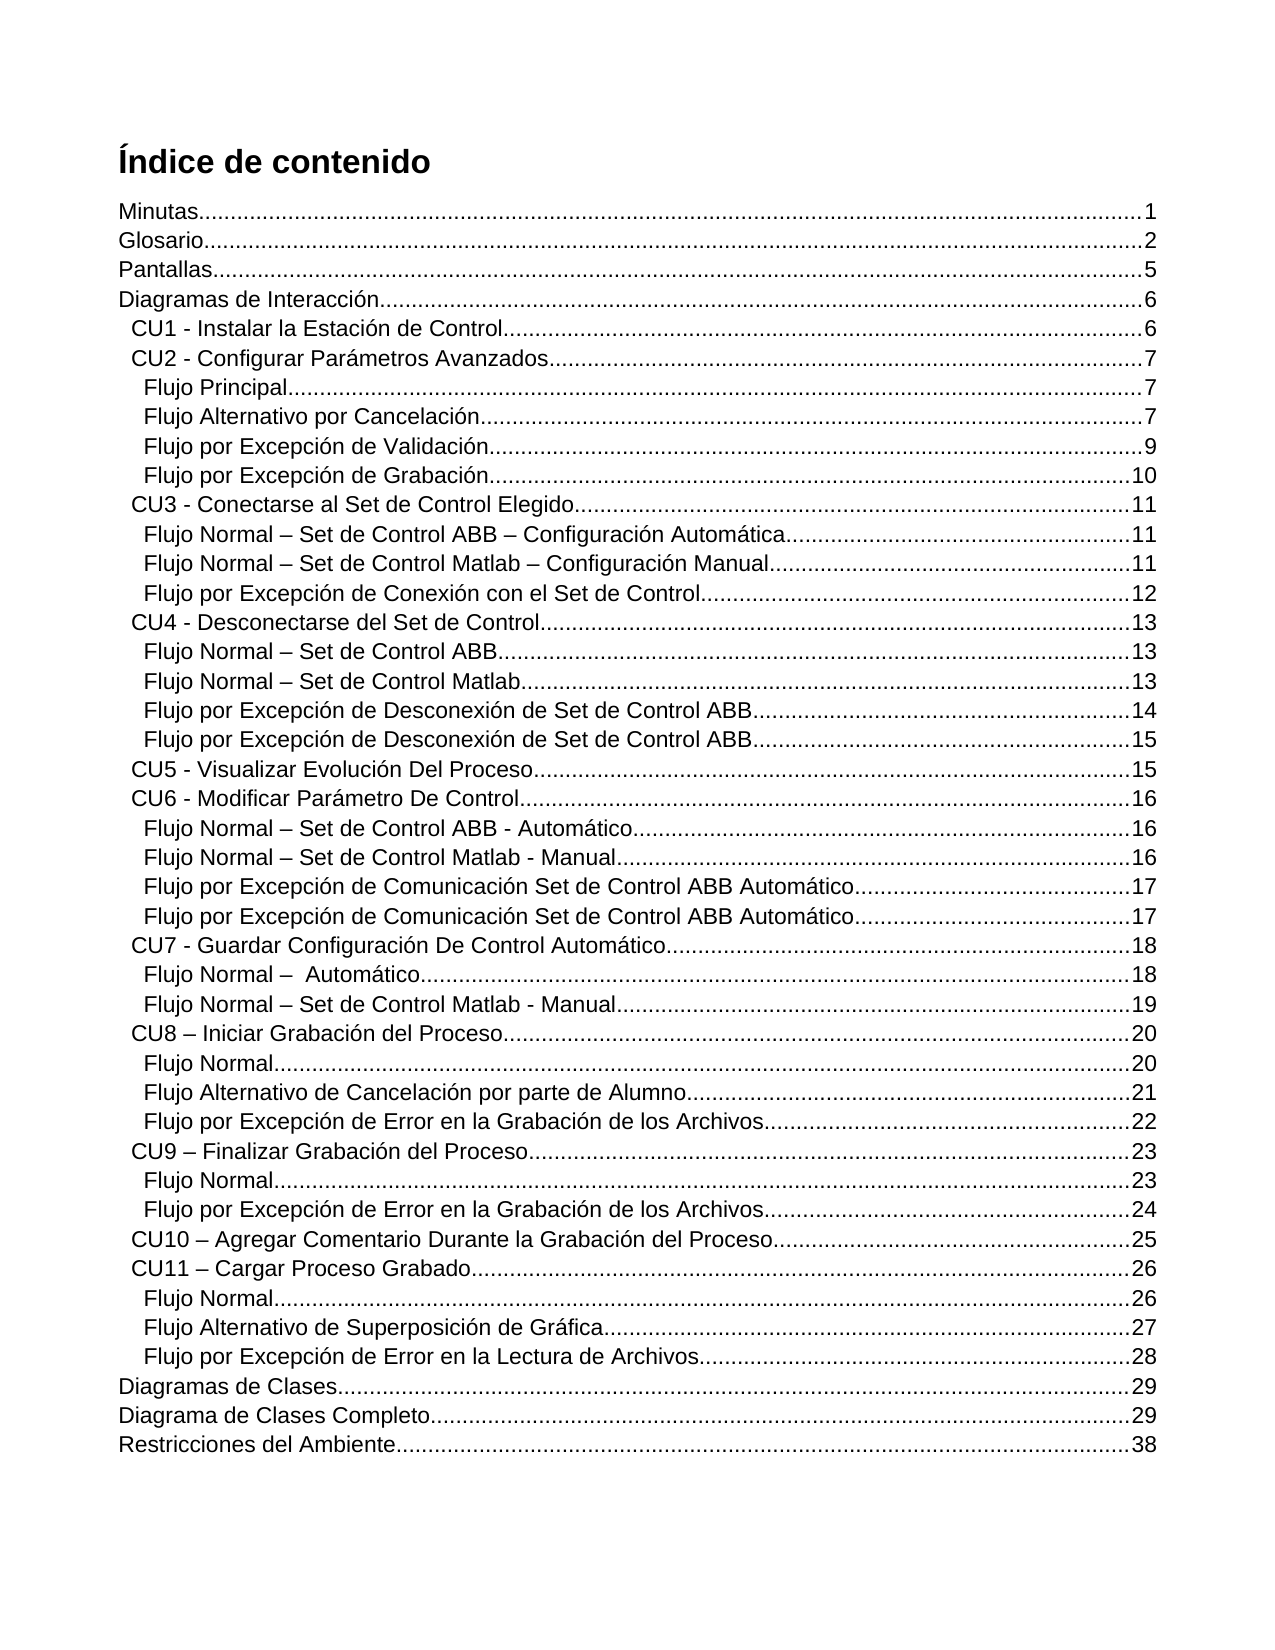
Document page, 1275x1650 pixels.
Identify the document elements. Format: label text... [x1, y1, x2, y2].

text Glosario 2 [118, 228, 1157, 253]
text CU6 - Modificar Parámetro De Control 16 [118, 786, 1157, 812]
text Flujo Normal – Automático 18 [118, 962, 1157, 988]
text Flujo Alternativo de Cancelación por parte de Alumno 21 [118, 1080, 1157, 1105]
text Flujo por Excepción de Desconexión de Set de Control ABB 15 [118, 727, 1157, 753]
subtitle Índice de contenido [118, 143, 1157, 180]
text Flujo por Excepción de Conexión con el Set de Control 12 [118, 580, 1157, 606]
text CU2 - Configurar Parámetros Avanzados 7 [118, 345, 1157, 371]
text Diagramas de Interacción 6 [118, 287, 1157, 312]
text Diagrama de Clases Completo 29 [118, 1403, 1157, 1428]
text CU5 - Visualizar Evolución Del Proceso 15 [118, 757, 1157, 782]
text Flujo Normal 23 [118, 1168, 1157, 1193]
text Flujo por Excepción de Comunicación Set de Control ABB Automático 17 [118, 874, 1157, 900]
text Flujo por Excepción de Error en la Grabación de los Archivos 24 [118, 1197, 1157, 1223]
text CU10 – Agregar Comentario Durante la Grabación del Proceso 25 [118, 1227, 1157, 1252]
text Flujo por Excepción de Grabación 10 [118, 463, 1157, 488]
text Flujo Normal – Set de Control ABB 13 [118, 639, 1157, 665]
text Flujo Normal – Set de Control Matlab - Manual 19 [118, 992, 1157, 1017]
text Pantallas 5 [118, 257, 1157, 283]
text Diagramas de Clases 29 [118, 1373, 1157, 1399]
text Flujo Normal – Set de Control Matlab - Manual 16 [118, 845, 1157, 870]
text Flujo Principal 7 [118, 375, 1157, 400]
text CU9 – Finalizar Grabación del Proceso 23 [118, 1138, 1157, 1164]
text Flujo por Excepción de Comunicación Set de Control ABB Automático 17 [118, 903, 1157, 929]
text Flujo Normal – Set de Control Matlab – Configuración Manual 11 [118, 551, 1157, 577]
text Restricciones del Ambiente 38 [118, 1432, 1157, 1458]
text Flujo por Excepción de Error en la Lectura de Archivos 28 [118, 1344, 1157, 1370]
text CU3 - Conectarse al Set de Control Elegido 11 [118, 492, 1157, 518]
text Flujo Normal – Set de Control ABB - Automático 16 [118, 815, 1157, 841]
text CU8 – Iniciar Grabación del Proceso 20 [118, 1021, 1157, 1047]
text Flujo Normal – Set de Control ABB – Configuración Automática 11 [118, 522, 1157, 547]
text CU1 - Instalar la Estación de Control 6 [118, 316, 1157, 342]
text Flujo por Excepción de Error en la Grabación de los Archivos 22 [118, 1109, 1157, 1135]
text CU11 – Cargar Proceso Grabado 26 [118, 1256, 1157, 1282]
text CU7 - Guardar Configuración De Control Automático 18 [118, 933, 1157, 958]
text Minutas 1 [118, 198, 1157, 224]
text CU4 - Desconectarse del Set de Control 13 [118, 610, 1157, 635]
text Flujo Normal 20 [118, 1050, 1157, 1076]
text Flujo por Excepción de Validación 9 [118, 433, 1157, 459]
text Flujo por Excepción de Desconexión de Set de Control ABB 14 [118, 698, 1157, 723]
text Flujo Normal – Set de Control Matlab 13 [118, 668, 1157, 694]
text Flujo Alternativo de Superposición de Gráfica 27 [118, 1315, 1157, 1340]
text Flujo Alternativo por Cancelación 7 [118, 404, 1157, 430]
text Flujo Normal 26 [118, 1285, 1157, 1311]
